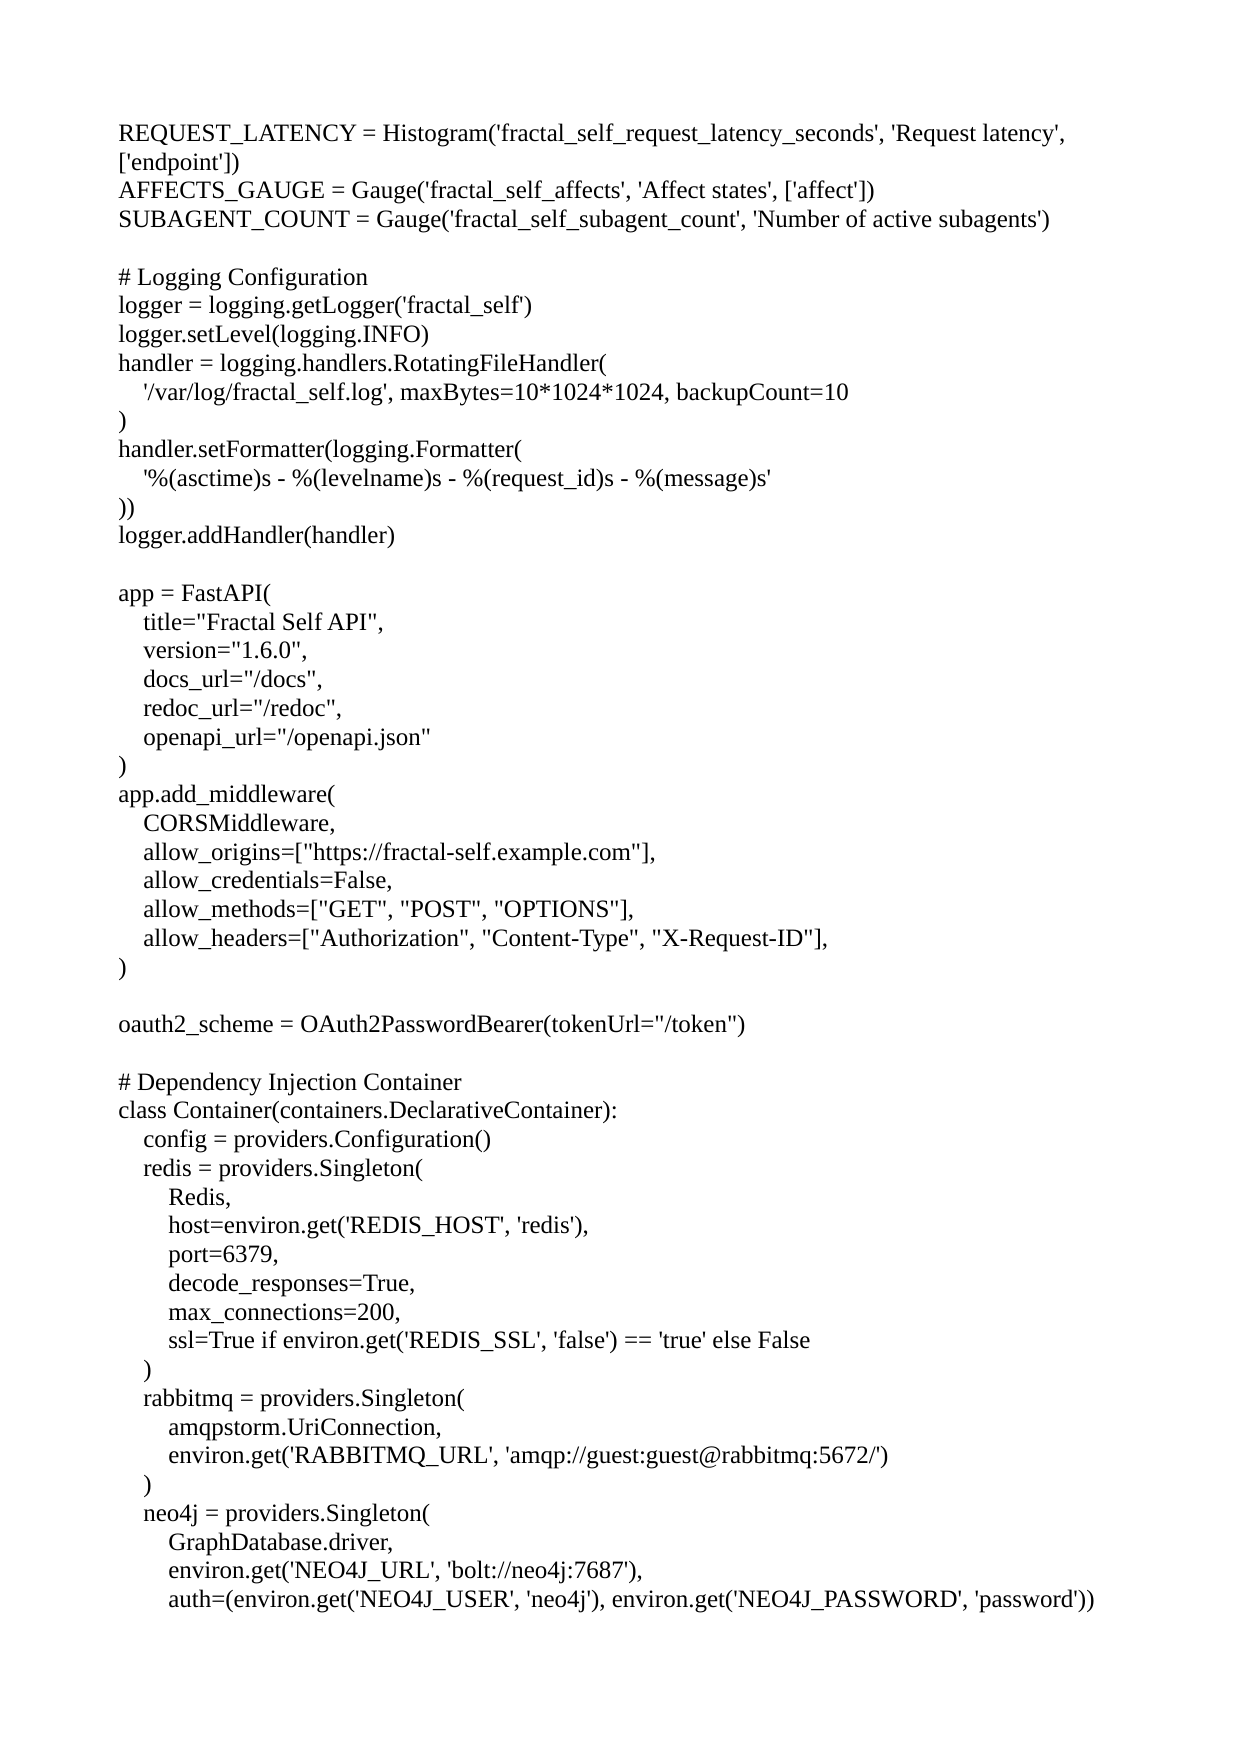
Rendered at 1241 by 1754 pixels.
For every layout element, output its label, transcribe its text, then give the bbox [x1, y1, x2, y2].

text # Logging Configuration [118, 262, 1122, 291]
text redis = providers.Singleton( [118, 1153, 1122, 1182]
text allow_credentials=False, [118, 866, 1122, 894]
text ssl=True if environ.get('REDIS_SSL', 'false') == 'true' else False [118, 1326, 1122, 1354]
text CORSMiddleware, [118, 808, 1122, 837]
text host=environ.get('REDIS_HOST', 'redis'), [118, 1211, 1122, 1239]
text ) [118, 406, 1122, 434]
text neo4j = providers.Singleton( [118, 1498, 1122, 1527]
text allow_methods=["GET", "POST", "OPTIONS"], [118, 894, 1122, 923]
text handler = logging.handlers.RotatingFileHandler( [118, 348, 1122, 377]
text '/var/log/fractal_self.log', maxBytes=10*1024*1024, backupCount=10 [118, 377, 1122, 406]
text allow_origins=["https://fractal-self.example.com"], [118, 837, 1122, 866]
text environ.get('NEO4J_URL', 'bolt://neo4j:7687'), [118, 1556, 1122, 1584]
text logger = logging.getLogger('fractal_self') [118, 291, 1122, 319]
text ) [118, 952, 1122, 981]
text title="Fractal Self API", [118, 607, 1122, 636]
text AFFECTS_GAUGE = Gauge('fractal_self_affects', 'Affect states', ['affect']) [118, 176, 1122, 204]
text allow_headers=["Authorization", "Content-Type", "X-Request-ID"], [118, 923, 1122, 952]
text version="1.6.0", [118, 636, 1122, 664]
text port=6379, [118, 1239, 1122, 1268]
text ) [118, 1469, 1122, 1498]
text class Container(containers.DeclarativeContainer): [118, 1096, 1122, 1124]
text redoc_url="/redoc", [118, 693, 1122, 722]
text openapi_url="/openapi.json" [118, 722, 1122, 751]
text amqpstorm.UriConnection, [118, 1412, 1122, 1441]
text # Dependency Injection Container [118, 1067, 1122, 1096]
text rabbitmq = providers.Singleton( [118, 1383, 1122, 1412]
text auth=(environ.get('NEO4J_USER', 'neo4j'), environ.get('NEO4J_PASSWORD', 'password')) [118, 1584, 1122, 1613]
text oauth2_scheme = OAuth2PasswordBearer(tokenUrl="/token") [118, 1009, 1122, 1038]
text logger.setLevel(logging.INFO) [118, 319, 1122, 348]
text REQUEST_LATENCY = Histogram('fractal_self_request_latency_seconds', 'Request latency', ['endpoint']) [118, 118, 1122, 176]
text ) [118, 751, 1122, 779]
text app = FastAPI( [118, 578, 1122, 607]
text '%(asctime)s - %(levelname)s - %(request_id)s - %(message)s' [118, 463, 1122, 492]
text handler.setFormatter(logging.Formatter( [118, 434, 1122, 463]
text GraphDatabase.driver, [118, 1527, 1122, 1556]
text docs_url="/docs", [118, 664, 1122, 693]
text decode_responses=True, [118, 1268, 1122, 1297]
text Redis, [118, 1182, 1122, 1211]
text max_connections=200, [118, 1297, 1122, 1326]
text )) [118, 492, 1122, 521]
text SUBAGENT_COUNT = Gauge('fractal_self_subagent_count', 'Number of active subagents') [118, 204, 1122, 233]
text environ.get('RABBITMQ_URL', 'amqp://guest:guest@rabbitmq:5672/') [118, 1441, 1122, 1469]
text config = providers.Configuration() [118, 1124, 1122, 1153]
text app.add_middleware( [118, 779, 1122, 808]
text ) [118, 1354, 1122, 1383]
text logger.addHandler(handler) [118, 521, 1122, 549]
